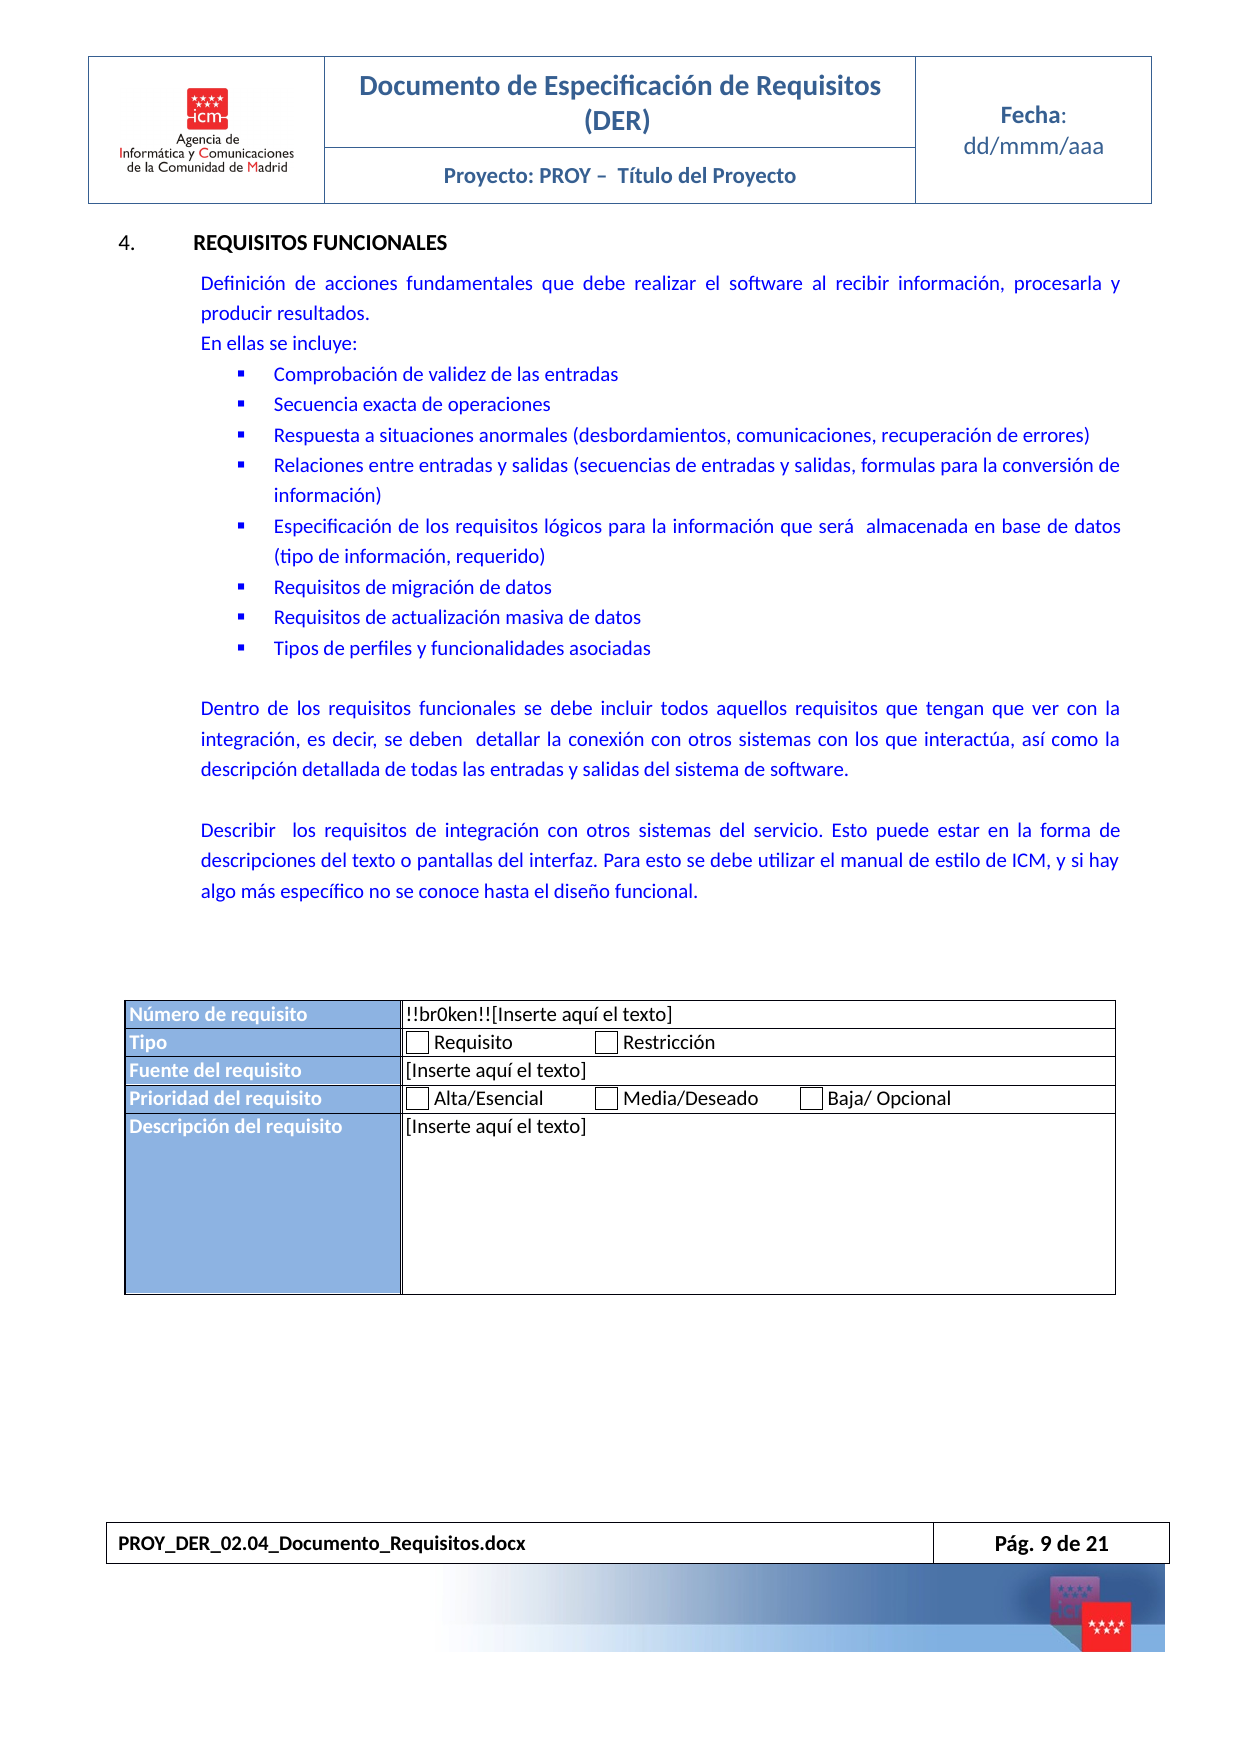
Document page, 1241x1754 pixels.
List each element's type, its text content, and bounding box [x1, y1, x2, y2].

list Comprobación de validez de las entradas [236, 361, 1122, 386]
text Dentro de los requisitos funcionales se debe incluir todos aquellos requisitos que tengan que ver con la integración, es decir, se deben detallar la conexión con otros sistemas con los que interactúa, así como la descripción detallada de todas las entradas y salidas del sistema de software. [201, 696, 1122, 782]
table_cell Descripción del requisito [126, 1114, 400, 1293]
list Requisitos de migración de datos [236, 574, 1122, 599]
text Describir los requisitos de integración con otros sistemas del servicio. Esto puede estar en la forma de descripciones del texto o pantallas del interfaz. Para esto se debe utilizar el manual de estilo de ICM, y si hay algo más específico no se conoce hasta el diseño funcional. [201, 817, 1122, 903]
text Definición de acciones fundamentales que debe realizar el software al recibir información, procesarla y producir resultados. [201, 270, 1122, 326]
picture [120, 88, 294, 172]
table_cell Fuente del requisito [126, 1057, 400, 1084]
list Secuencia exacta de operaciones [236, 391, 1122, 417]
table_cell Baja/ Opcional [791, 1086, 1115, 1113]
table_cell [Inserte aquí el texto] [403, 1114, 1115, 1293]
picture [118, 1564, 1165, 1652]
table_cell Restricción [586, 1029, 1115, 1056]
table_cell [Inserte aquí el texto] [403, 1057, 1115, 1084]
table_cell Alta/Esencial [403, 1086, 586, 1113]
list Relaciones entre entradas y salidas (secuencias de entradas y salidas, formulas para la conversión de información) [236, 452, 1122, 508]
list Requisitos de actualización masiva de datos [236, 604, 1122, 630]
subtitle REQUISITOS FUNCIONALES [118, 228, 1122, 256]
list Especificación de los requisitos lógicos para la información que será almacenada en base de datos (tipo de información, requerido) [236, 513, 1122, 569]
list Respuesta a situaciones anormales (desbordamientos, comunicaciones, recuperación de errores) [236, 422, 1122, 447]
table_cell Requisito [403, 1029, 586, 1056]
text En ellas se incluye: [201, 331, 1122, 356]
table_header !!br0ken!![Inserte aquí el texto] [403, 1001, 1115, 1028]
table_header Número de requisito [126, 1001, 400, 1028]
table_cell Prioridad del requisito [126, 1086, 400, 1113]
list Tipos de perfiles y funcionalidades asociadas [236, 635, 1122, 660]
table_cell Tipo [126, 1029, 400, 1056]
table_cell Media/Deseado [586, 1086, 791, 1113]
